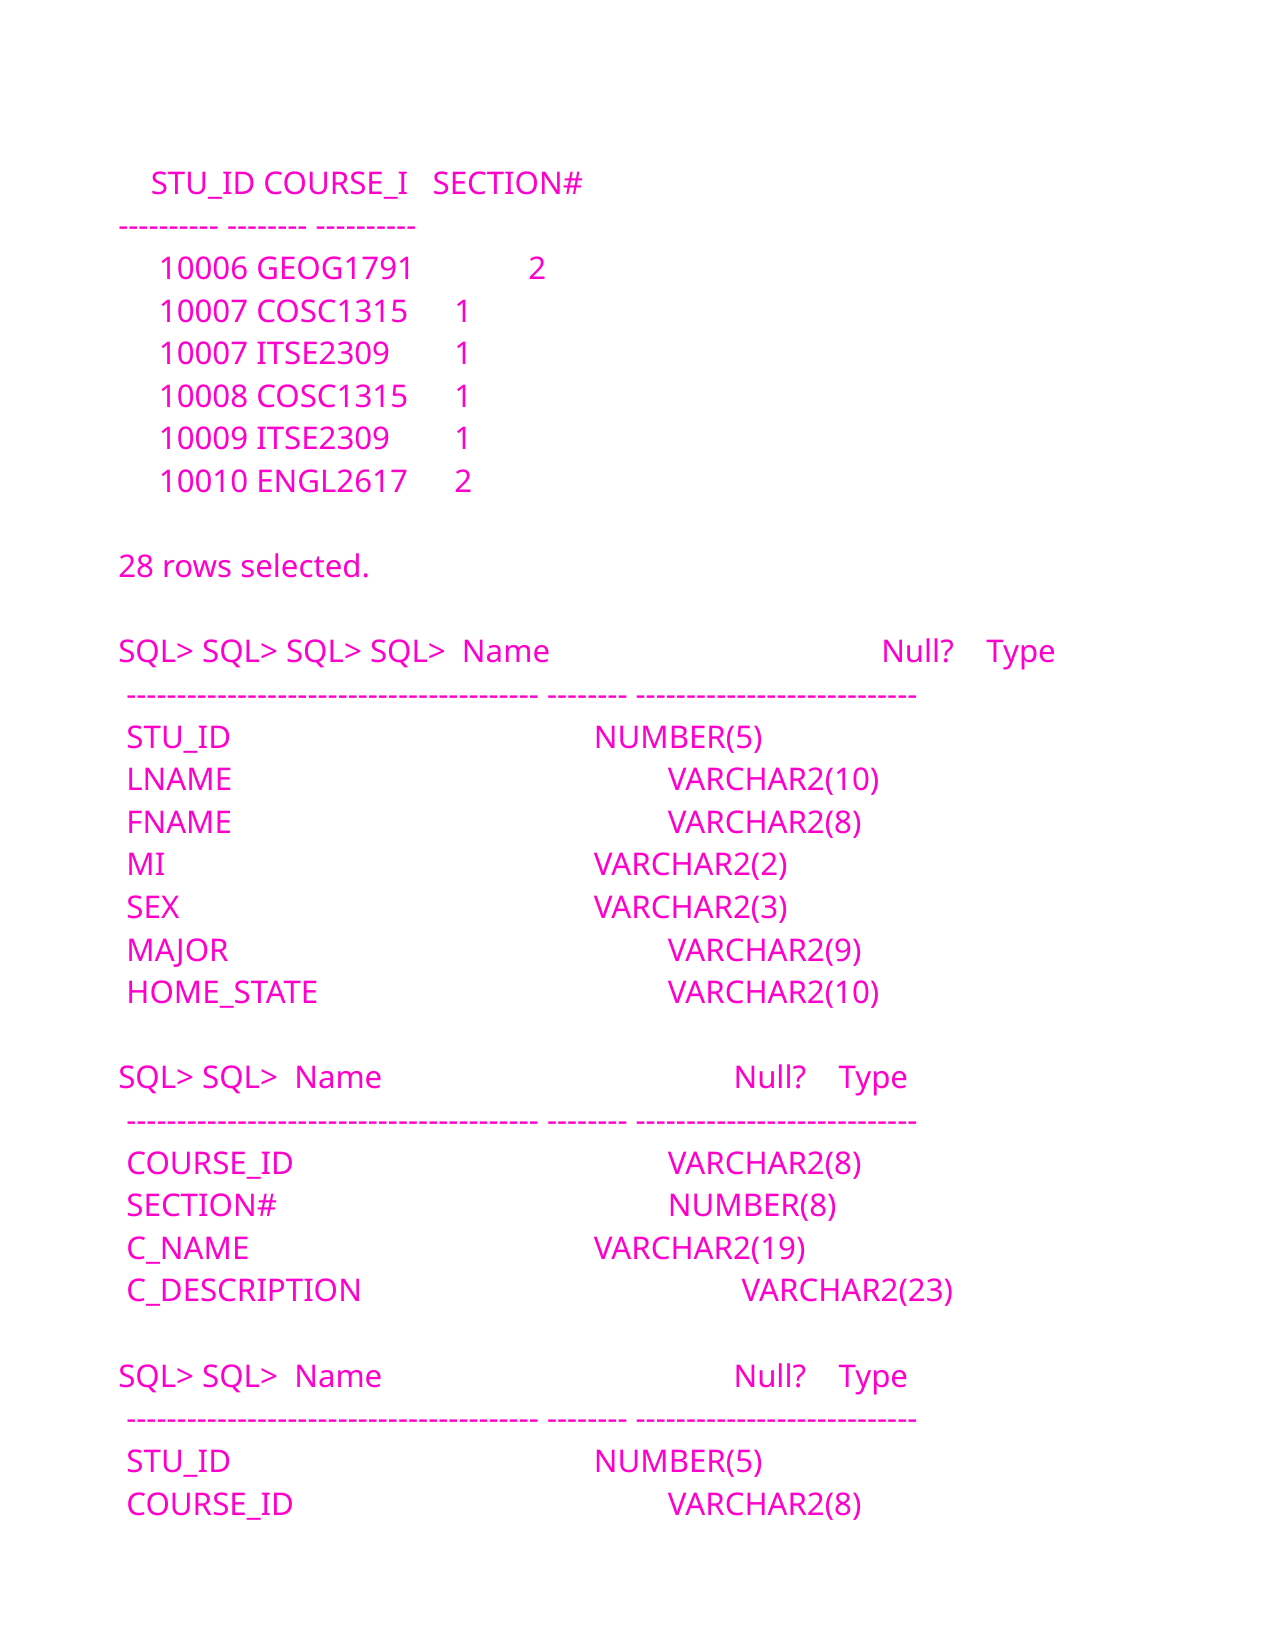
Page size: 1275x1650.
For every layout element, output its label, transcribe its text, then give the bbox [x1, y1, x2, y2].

text STU_ID NUMBER(5) [118, 1439, 1157, 1481]
text C_NAME VARCHAR2(19) [118, 1226, 1157, 1268]
text SQL> SQL> SQL> SQL> Name Null? Type [118, 629, 1157, 672]
text FNAME VARCHAR2(8) [118, 800, 1157, 842]
text 10008 COSC1315 1 [118, 374, 1157, 416]
text ----------------------------------------- -------- ---------------------------- [118, 672, 1157, 714]
text HOME_STATE VARCHAR2(10) [118, 970, 1157, 1013]
text SQL> SQL> Name Null? Type [118, 1055, 1157, 1098]
text STU_ID NUMBER(5) [118, 714, 1157, 757]
text SQL> SQL> Name Null? Type [118, 1354, 1157, 1396]
text SECTION# NUMBER(8) [118, 1183, 1157, 1226]
text ---------- -------- ---------- [118, 203, 1157, 246]
text STU_ID COURSE_I SECTION# [118, 161, 1157, 203]
text COURSE_ID VARCHAR2(8) [118, 1141, 1157, 1183]
text 10007 ITSE2309 1 [118, 331, 1157, 374]
text 28 rows selected. [118, 544, 1157, 587]
text C_DESCRIPTION VARCHAR2(23) [118, 1268, 1157, 1311]
text COURSE_ID VARCHAR2(8) [118, 1481, 1157, 1524]
text MI VARCHAR2(2) [118, 842, 1157, 885]
text ----------------------------------------- -------- ---------------------------- [118, 1098, 1157, 1141]
text MAJOR VARCHAR2(9) [118, 928, 1157, 970]
text ----------------------------------------- -------- ---------------------------- [118, 1396, 1157, 1439]
text 10010 ENGL2617 2 [118, 459, 1157, 502]
text SEX VARCHAR2(3) [118, 885, 1157, 928]
text 10006 GEOG1791 2 [118, 246, 1157, 288]
text 10009 ITSE2309 1 [118, 416, 1157, 459]
text LNAME VARCHAR2(10) [118, 757, 1157, 800]
text 10007 COSC1315 1 [118, 288, 1157, 331]
